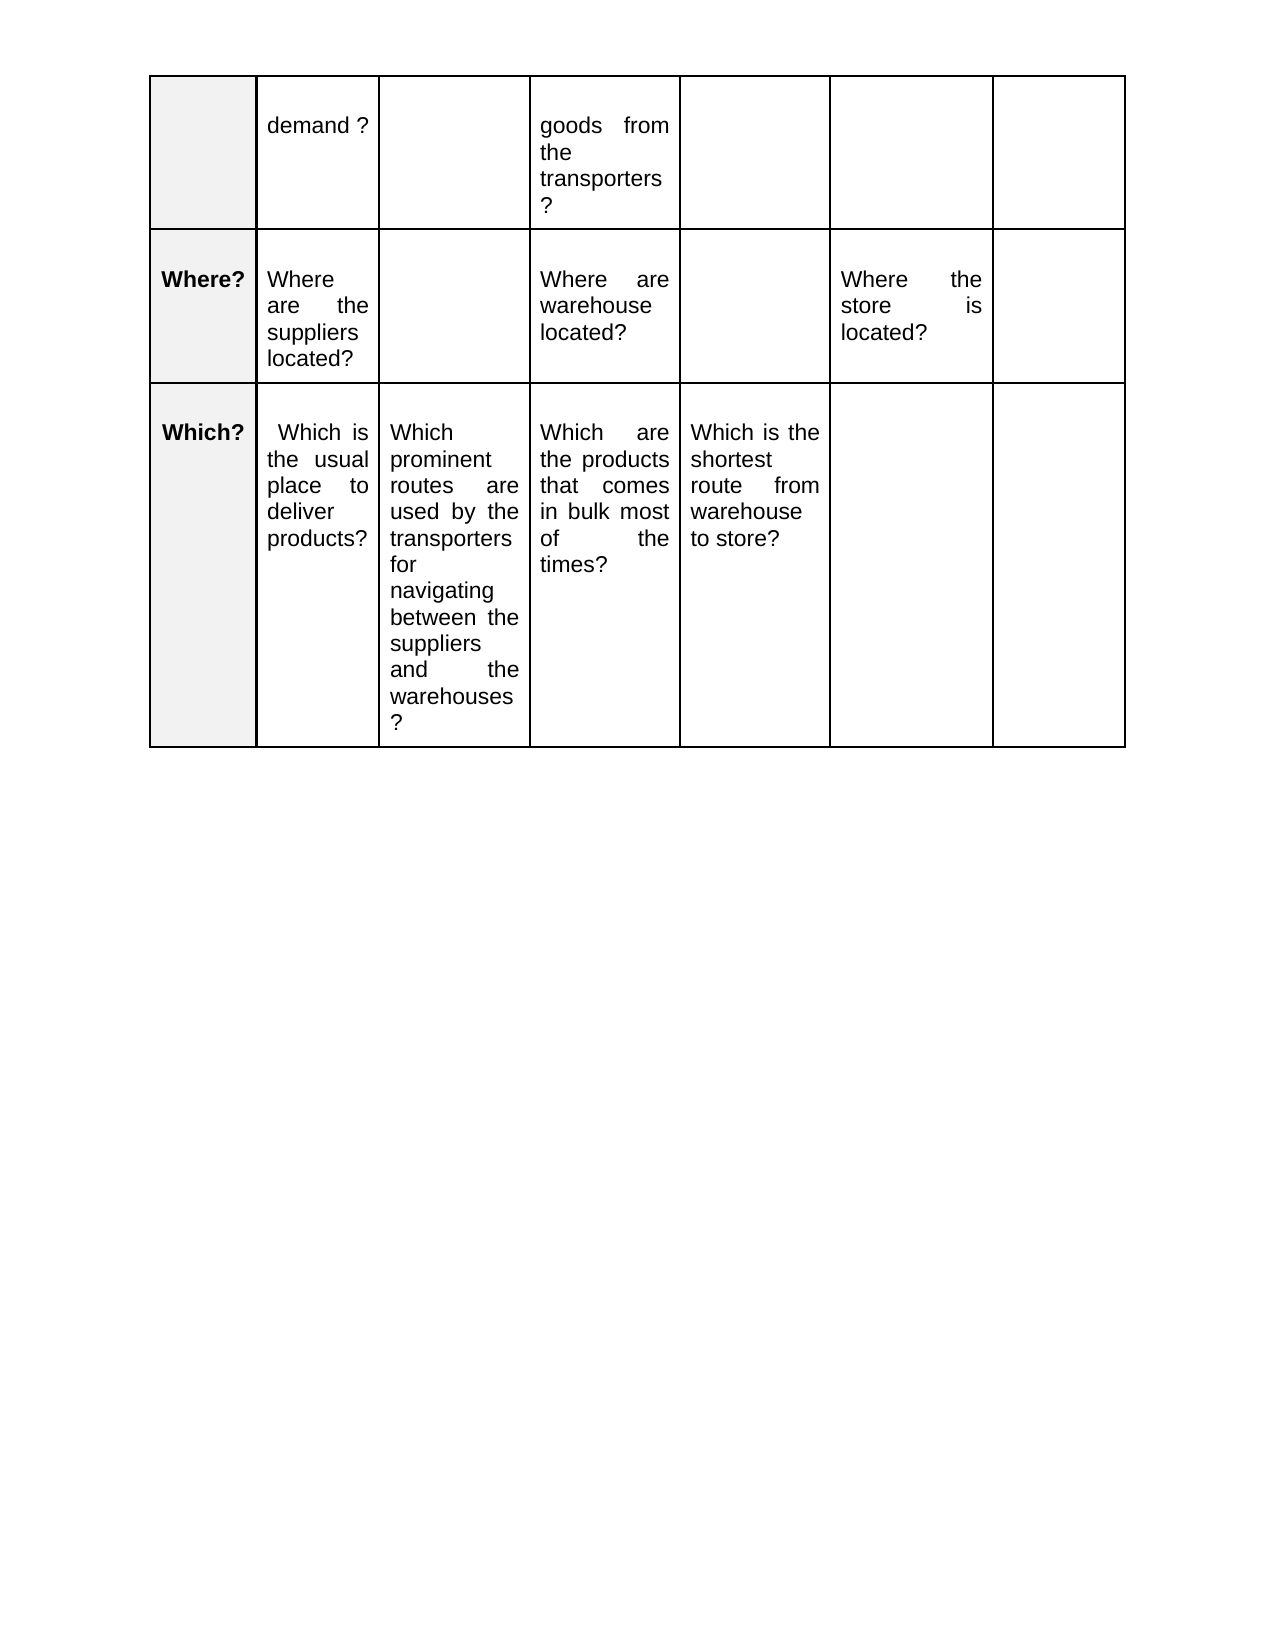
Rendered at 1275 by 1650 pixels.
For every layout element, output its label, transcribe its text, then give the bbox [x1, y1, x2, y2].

table_cell Where? [151, 230, 255, 382]
table_cell [994, 230, 1124, 382]
table_cell [151, 77, 255, 228]
table_cell Which is the shortest route from warehouse to store? [681, 384, 829, 746]
table_cell [681, 230, 829, 382]
table_cell Which prominent routes are used by the transporters for navigating between the suppliers and the warehouses? [380, 384, 529, 746]
table_cell [994, 384, 1124, 746]
table_cell Which? [151, 384, 255, 746]
table_cell Which are the products that comes in bulk most of the times? [531, 384, 679, 746]
table_cell demand ? [258, 77, 378, 228]
table_cell [681, 77, 829, 228]
table_cell [380, 230, 529, 382]
table_cell [994, 77, 1124, 228]
table_cell [831, 384, 992, 746]
table_cell goods from the transporters? [531, 77, 679, 228]
table_cell Where are the suppliers located? [258, 230, 378, 382]
table_cell Which is the usual place to deliver products? [258, 384, 378, 746]
table_cell [380, 77, 529, 228]
table_cell Where the store is located? [831, 230, 992, 382]
table_cell Where are warehouse located? [531, 230, 679, 382]
table_cell [831, 77, 992, 228]
